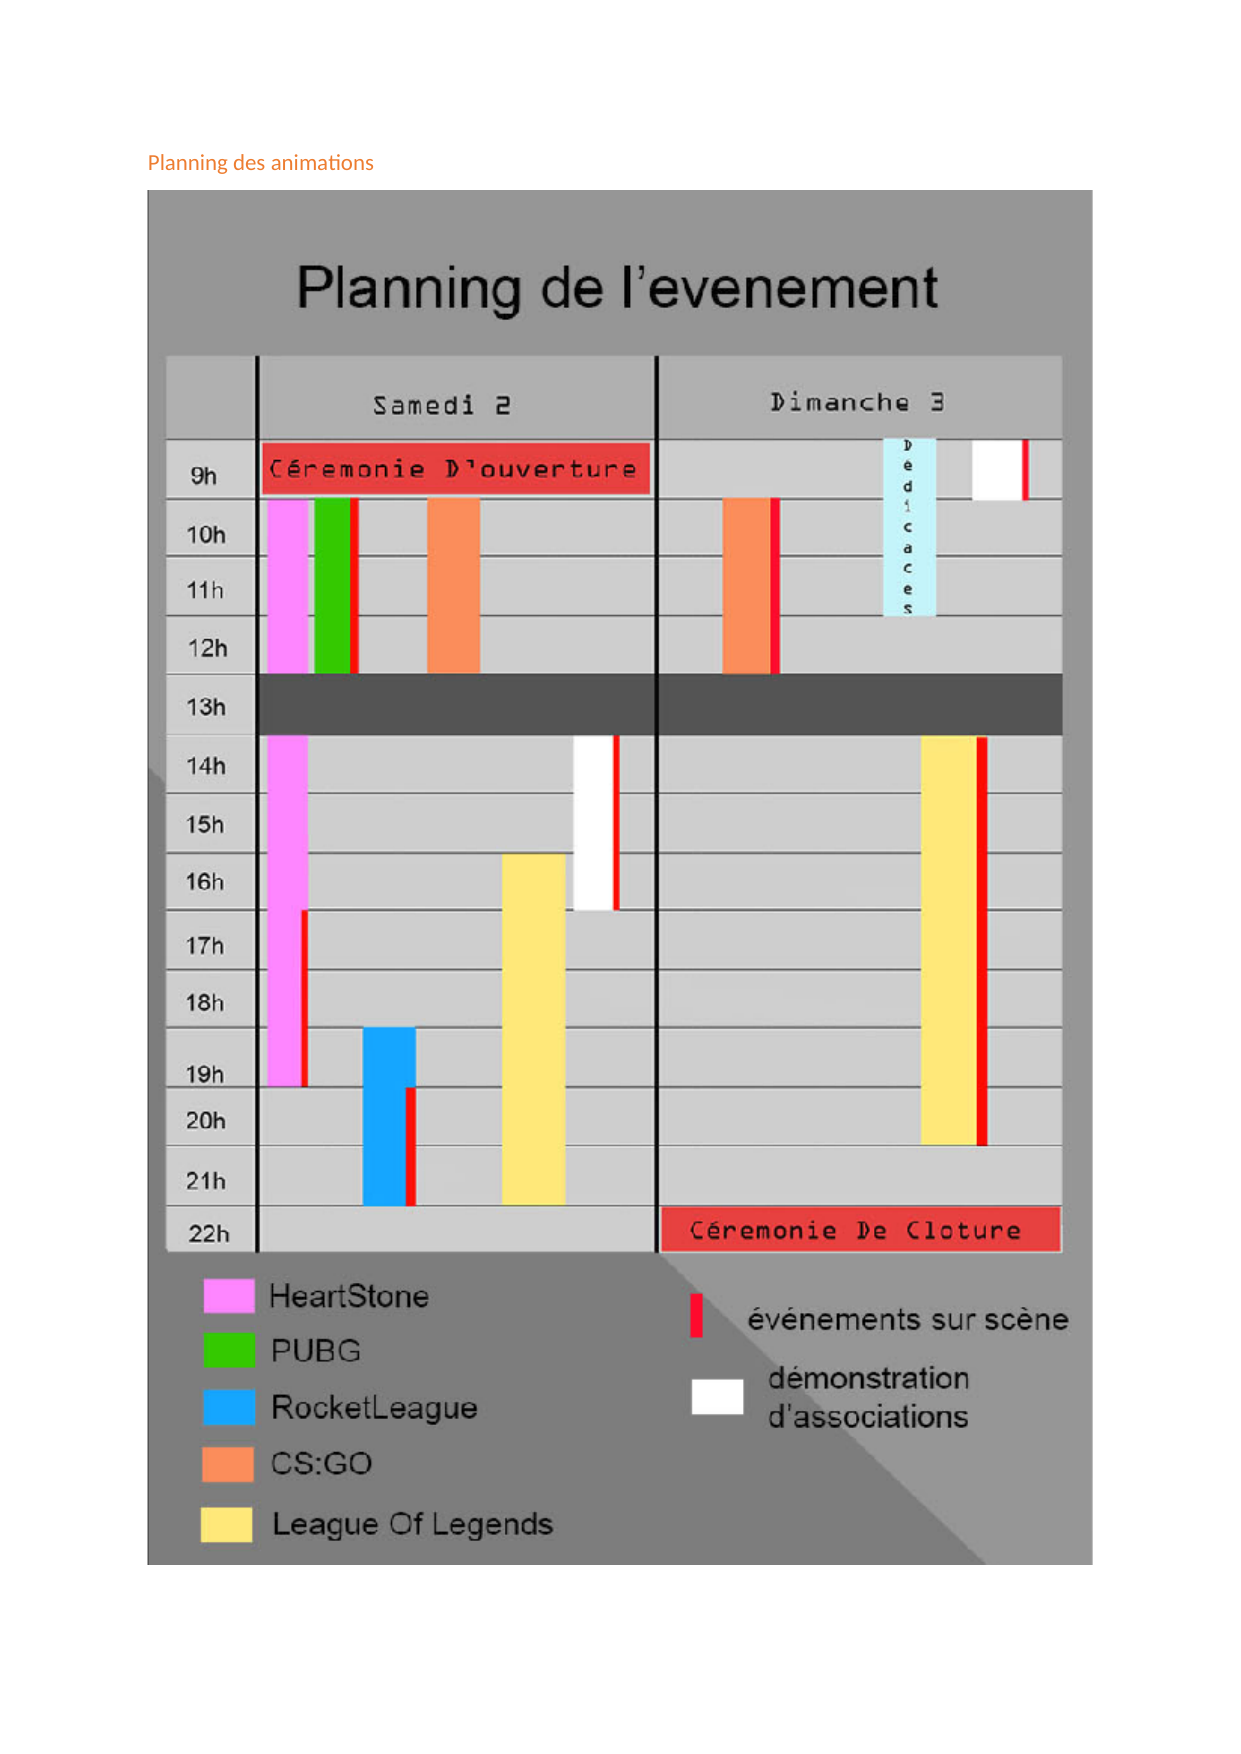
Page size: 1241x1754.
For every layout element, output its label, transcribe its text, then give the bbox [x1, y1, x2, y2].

subtitle Planning des animations [148, 148, 1093, 176]
